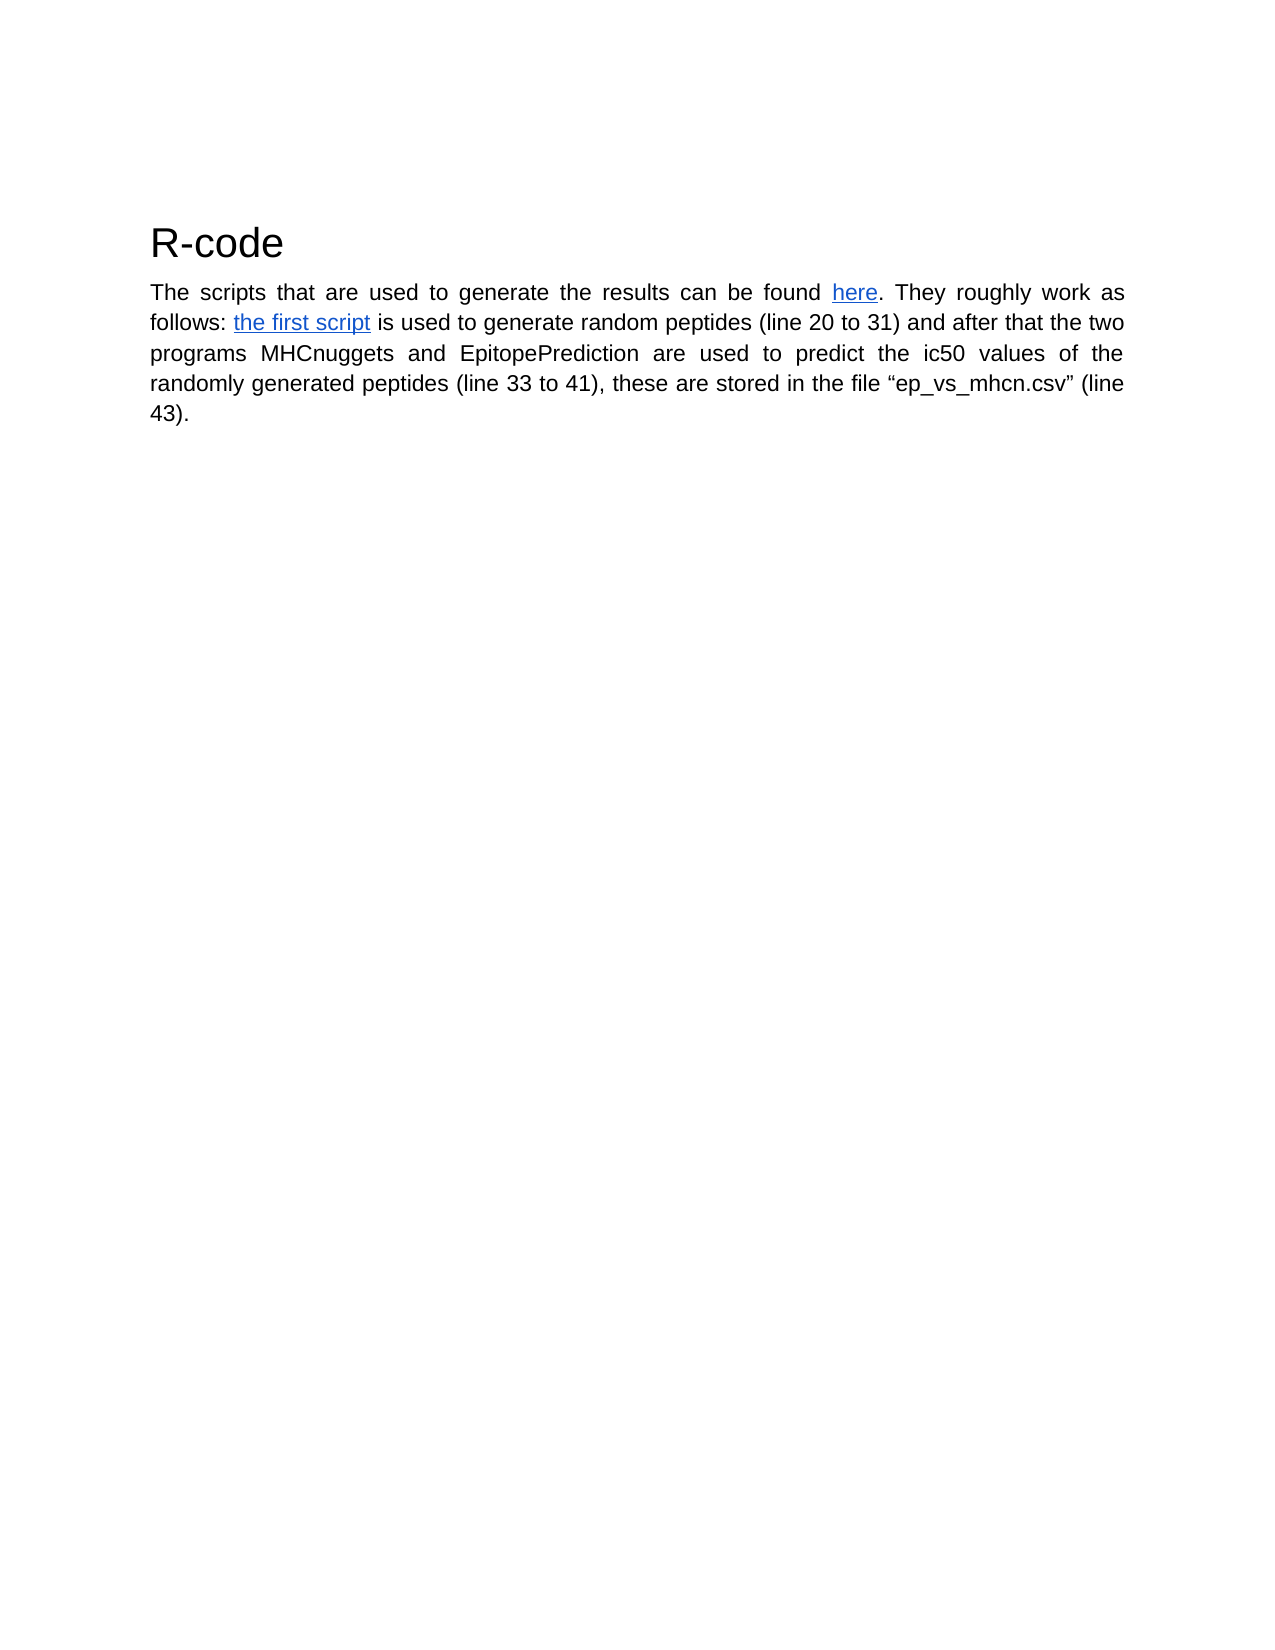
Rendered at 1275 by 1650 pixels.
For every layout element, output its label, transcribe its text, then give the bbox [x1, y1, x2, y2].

subtitle R-code [150, 219, 1125, 267]
text The scripts that are used to generate the results can be found here. They roughly work as follows: the first script is used to generate random peptides (line 20 to 31) and after that the two programs MHCnuggets and EpitopePrediction are used to predict the ic50 values of the randomly generated peptides (line 33 to 41), these are stored in the file “ep_vs_mhcn.csv” (line 43). [150, 279, 1125, 426]
